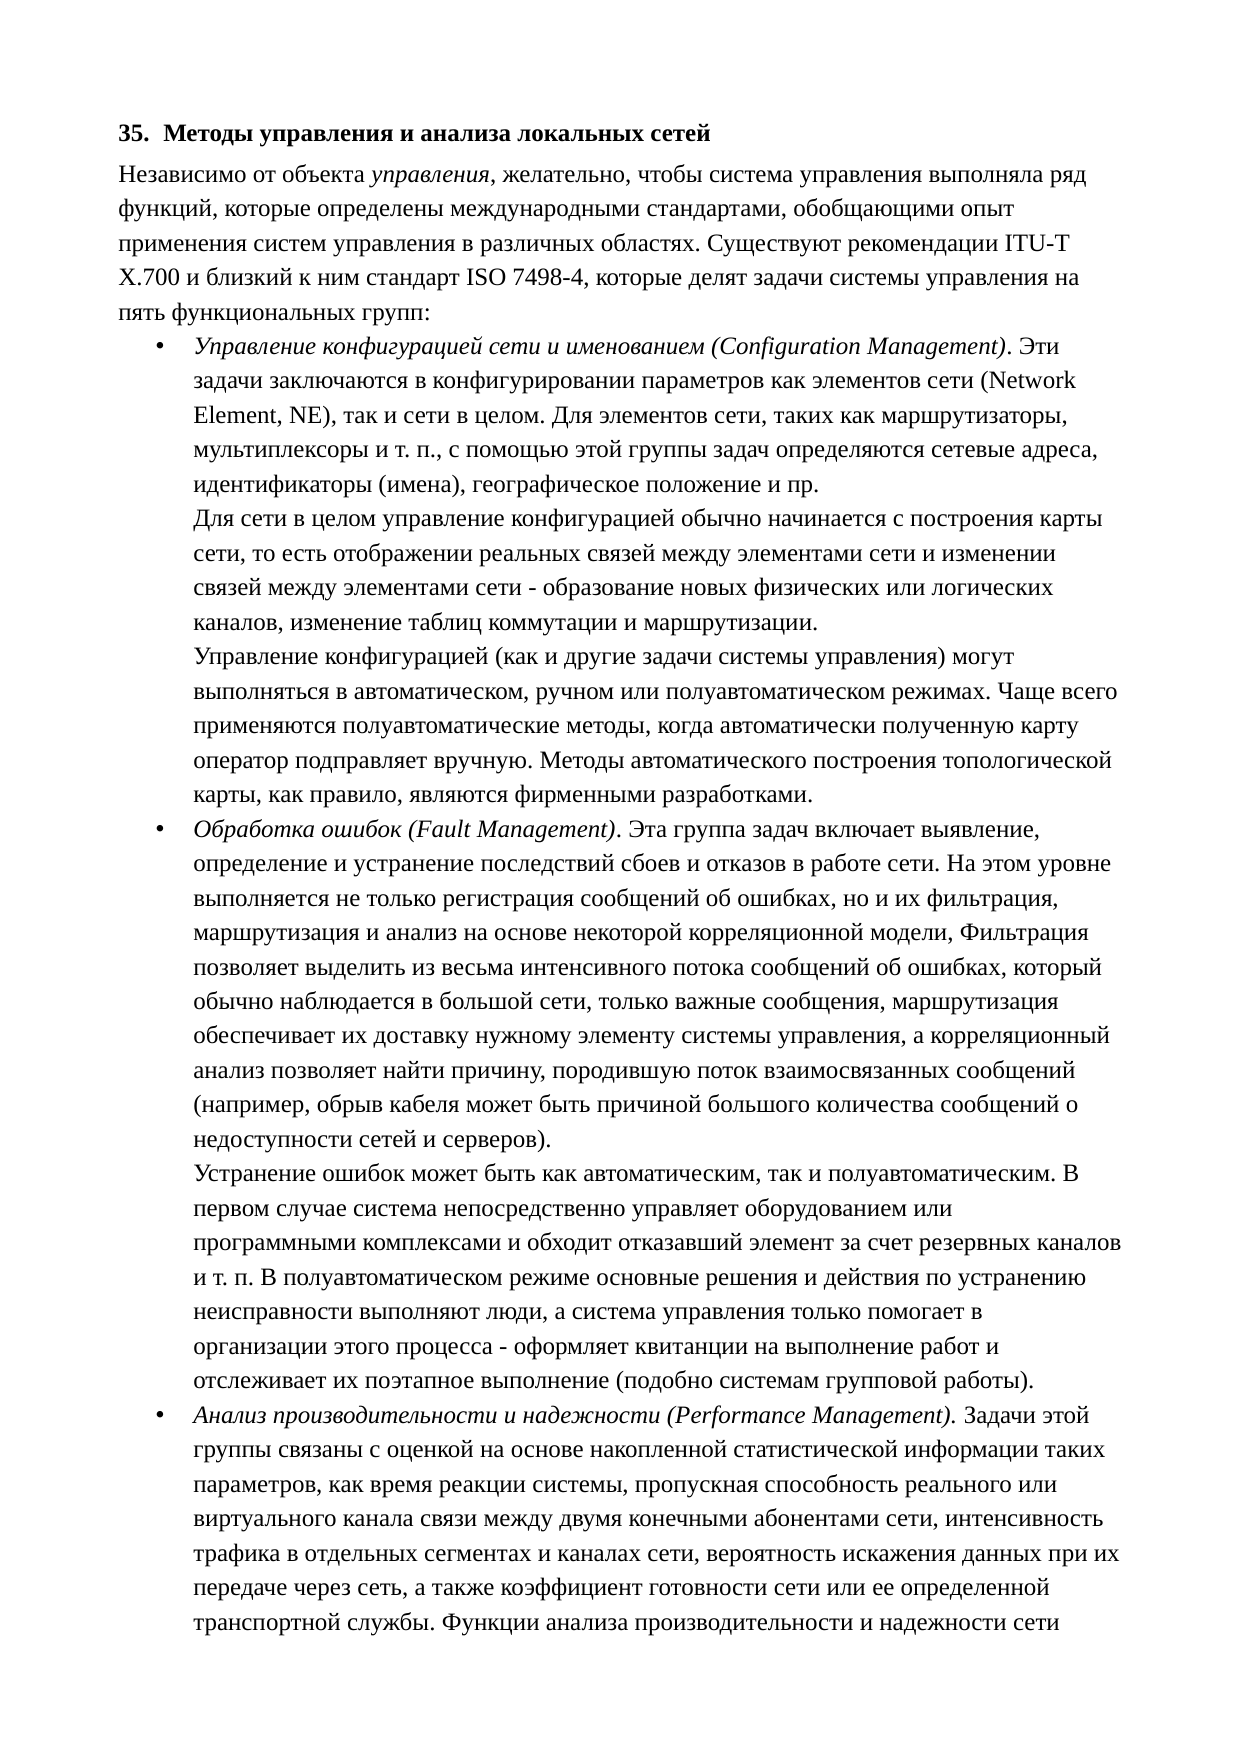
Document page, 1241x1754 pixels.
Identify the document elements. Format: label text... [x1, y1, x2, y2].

text Независимо от объекта управления, желательно, чтобы система управления выполняла ряд функций, которые определены международными стандартами, обобщающими опыт применения систем управления в различных областях. Существуют рекомендации ITU-T X.700 и близкий к ним стандарт ISO 7498-4, которые делят задачи системы управления на пять функциональных групп: [118, 159, 1122, 325]
list Управление конфигурацией сети и именованием (Configuration Management). Эти задачи заключаются в конфигурировании параметров как элементов сети (Network Element, NE), так и сети в целом. Для элементов сети, таких как маршрутизаторы, мультиплексоры и т. п., с помощью этой группы задач определяются сетевые адреса, идентификаторы (имена), географическое положение и пр. [156, 331, 1122, 498]
list Для сети в целом управление конфигурацией обычно начинается с построения карты сети, то есть отображении реальных связей между элементами сети и изменении связей между элементами сети - образование новых физических или логических каналов, изменение таблиц коммутации и маршрутизации. [156, 503, 1122, 636]
list Анализ производительности и надежности (Performance Management). Задачи этой группы связаны с оценкой на основе накопленной статистической информации таких параметров, как время реакции системы, пропускная способность реального или виртуального канала связи между двумя конечными абонентами сети, интенсивность трафика в отдельных сегментах и каналах сети, вероятность искажения данных при их передаче через сеть, а также коэффициент готовности сети или ее определенной транспортной службы. Функции анализа производительности и надежности сети [156, 1400, 1122, 1636]
list Управление конфигурацией (как и другие задачи системы управления) могут выполняться в автоматическом, ручном или полуавтоматическом режимах. Чаще всего применяются полуавтоматические методы, когда автоматически полученную карту оператор подправляет вручную. Методы автоматического построения топологической карты, как правило, являются фирменными разработками. [156, 641, 1122, 808]
subtitle Методы управления и анализа локальных сетей [118, 118, 1122, 147]
list Обработка ошибок (Fault Management). Эта группа задач включает выявление, определение и устранение последствий сбоев и отказов в работе сети. На этом уровне выполняется не только регистрация сообщений об ошибках, но и их фильтрация, маршрутизация и анализ на основе некоторой корреляционной модели, Фильтрация позволяет выделить из весьма интенсивного потока сообщений об ошибках, который обычно наблюдается в большой сети, только важные сообщения, маршрутизация обеспечивает их доставку нужному элементу системы управления, а корреляционный анализ позволяет найти причину, породившую поток взаимосвязанных сообщений (например, обрыв кабеля может быть причиной большого количества сообщений о недоступности сетей и серверов). [156, 814, 1122, 1153]
list Устранение ошибок может быть как автоматическим, так и полуавтоматическим. В первом случае система непосредственно управляет оборудованием или программными комплексами и обходит отказавший элемент за счет резервных каналов и т. п. В полуавтоматическом режиме основные решения и действия по устранению неисправности выполняют люди, а система управления только помогает в организации этого процесса - оформляет квитанции на выполнение работ и отслеживает их поэтапное выполнение (подобно системам групповой работы). [156, 1158, 1122, 1394]
